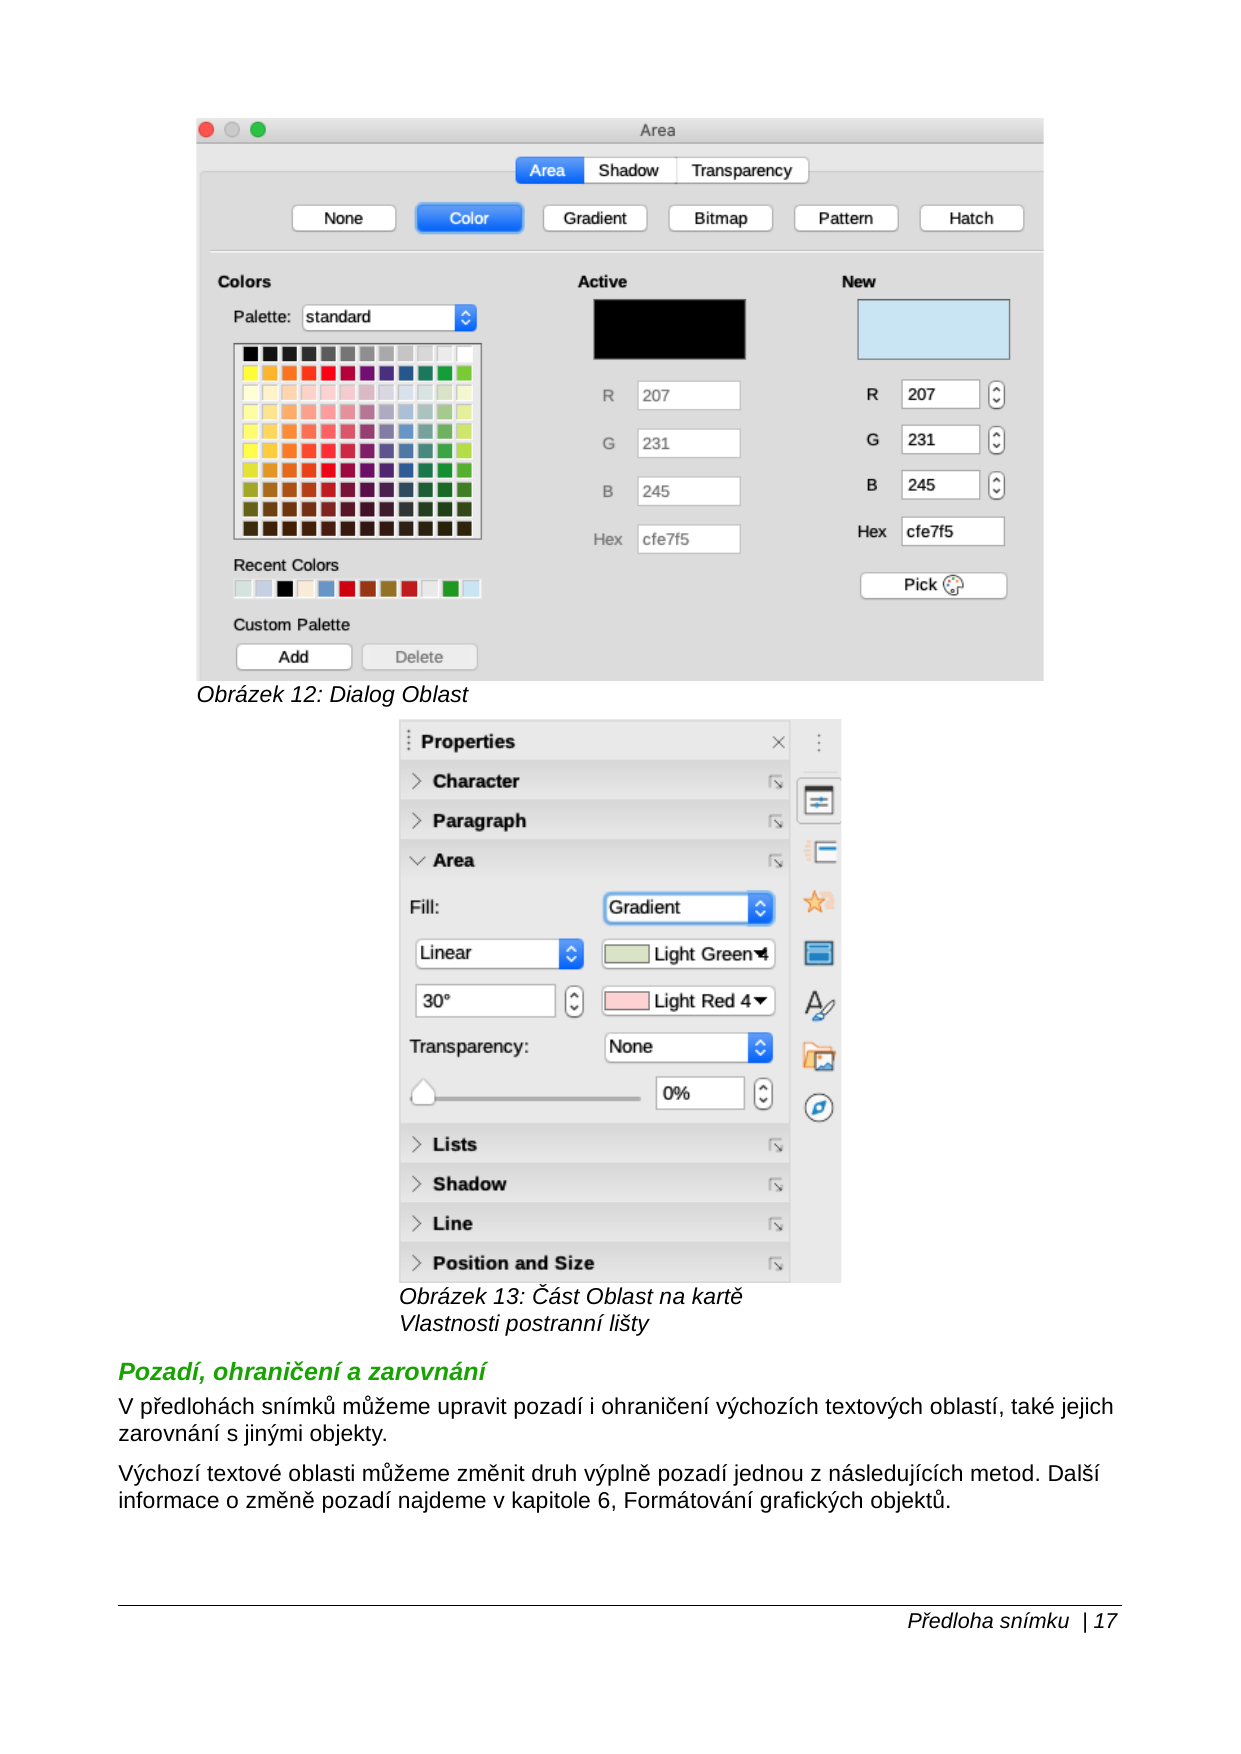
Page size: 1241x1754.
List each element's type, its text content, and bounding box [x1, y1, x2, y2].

text Výchozí textové oblasti můžeme změnit druh výplně pozadí jednou z následujících metod. Další informace o změně pozadí najdeme v kapitole 6, Formátování grafických objektů. [118, 1459, 1122, 1513]
subtitle Pozadí, ohraničení a zarovnání [118, 1357, 1122, 1386]
text Obrázek 12: Dialog Oblast [196, 681, 1044, 708]
text Obrázek 13: Část Oblast na kartě Vlastnosti postranní lišty [399, 1283, 841, 1336]
picture [196, 118, 1044, 681]
picture [398, 719, 842, 1283]
text V předlohách snímků můžeme upravit pozadí i ohraničení výchozích textových oblastí, také jejich zarovnání s jinými objekty. [118, 1392, 1122, 1446]
